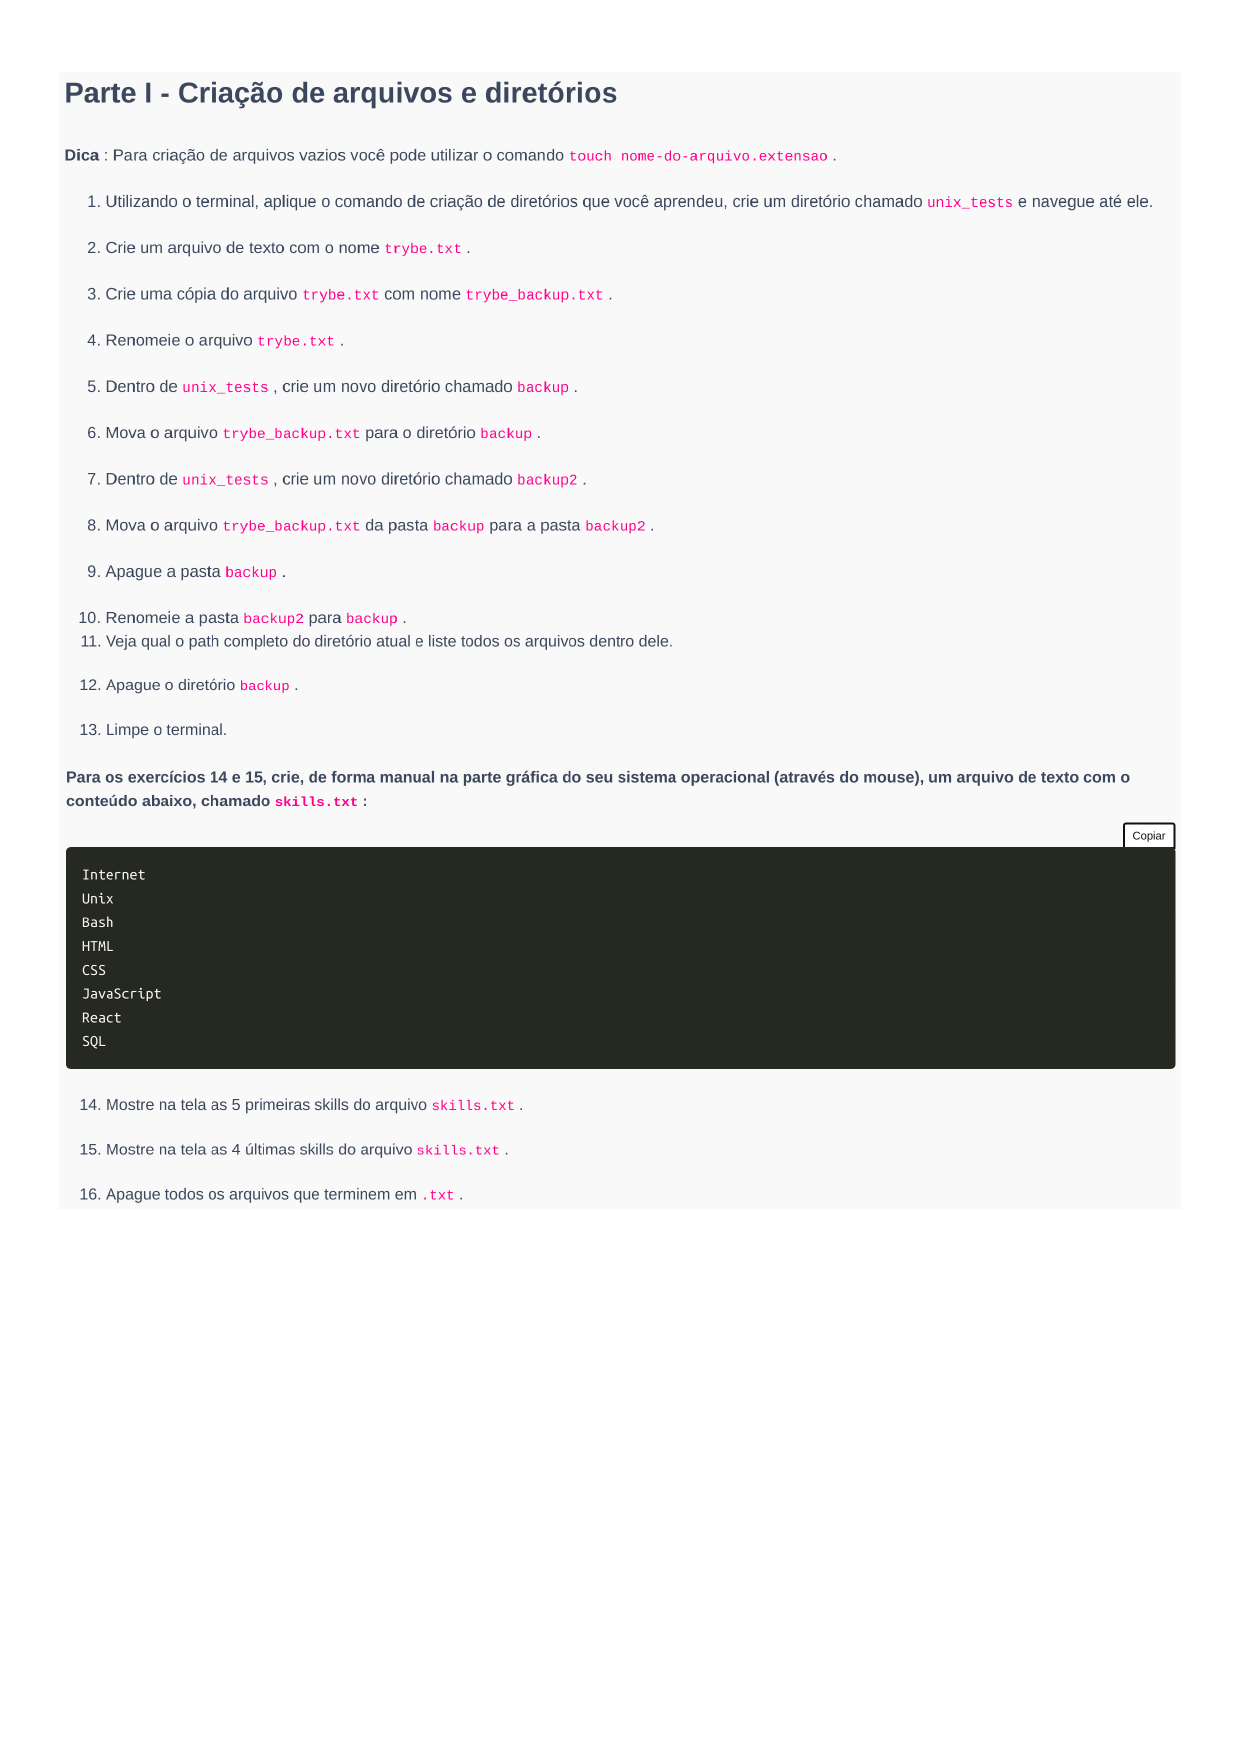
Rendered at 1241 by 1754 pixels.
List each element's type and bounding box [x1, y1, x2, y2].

picture [59, 72, 1182, 1209]
